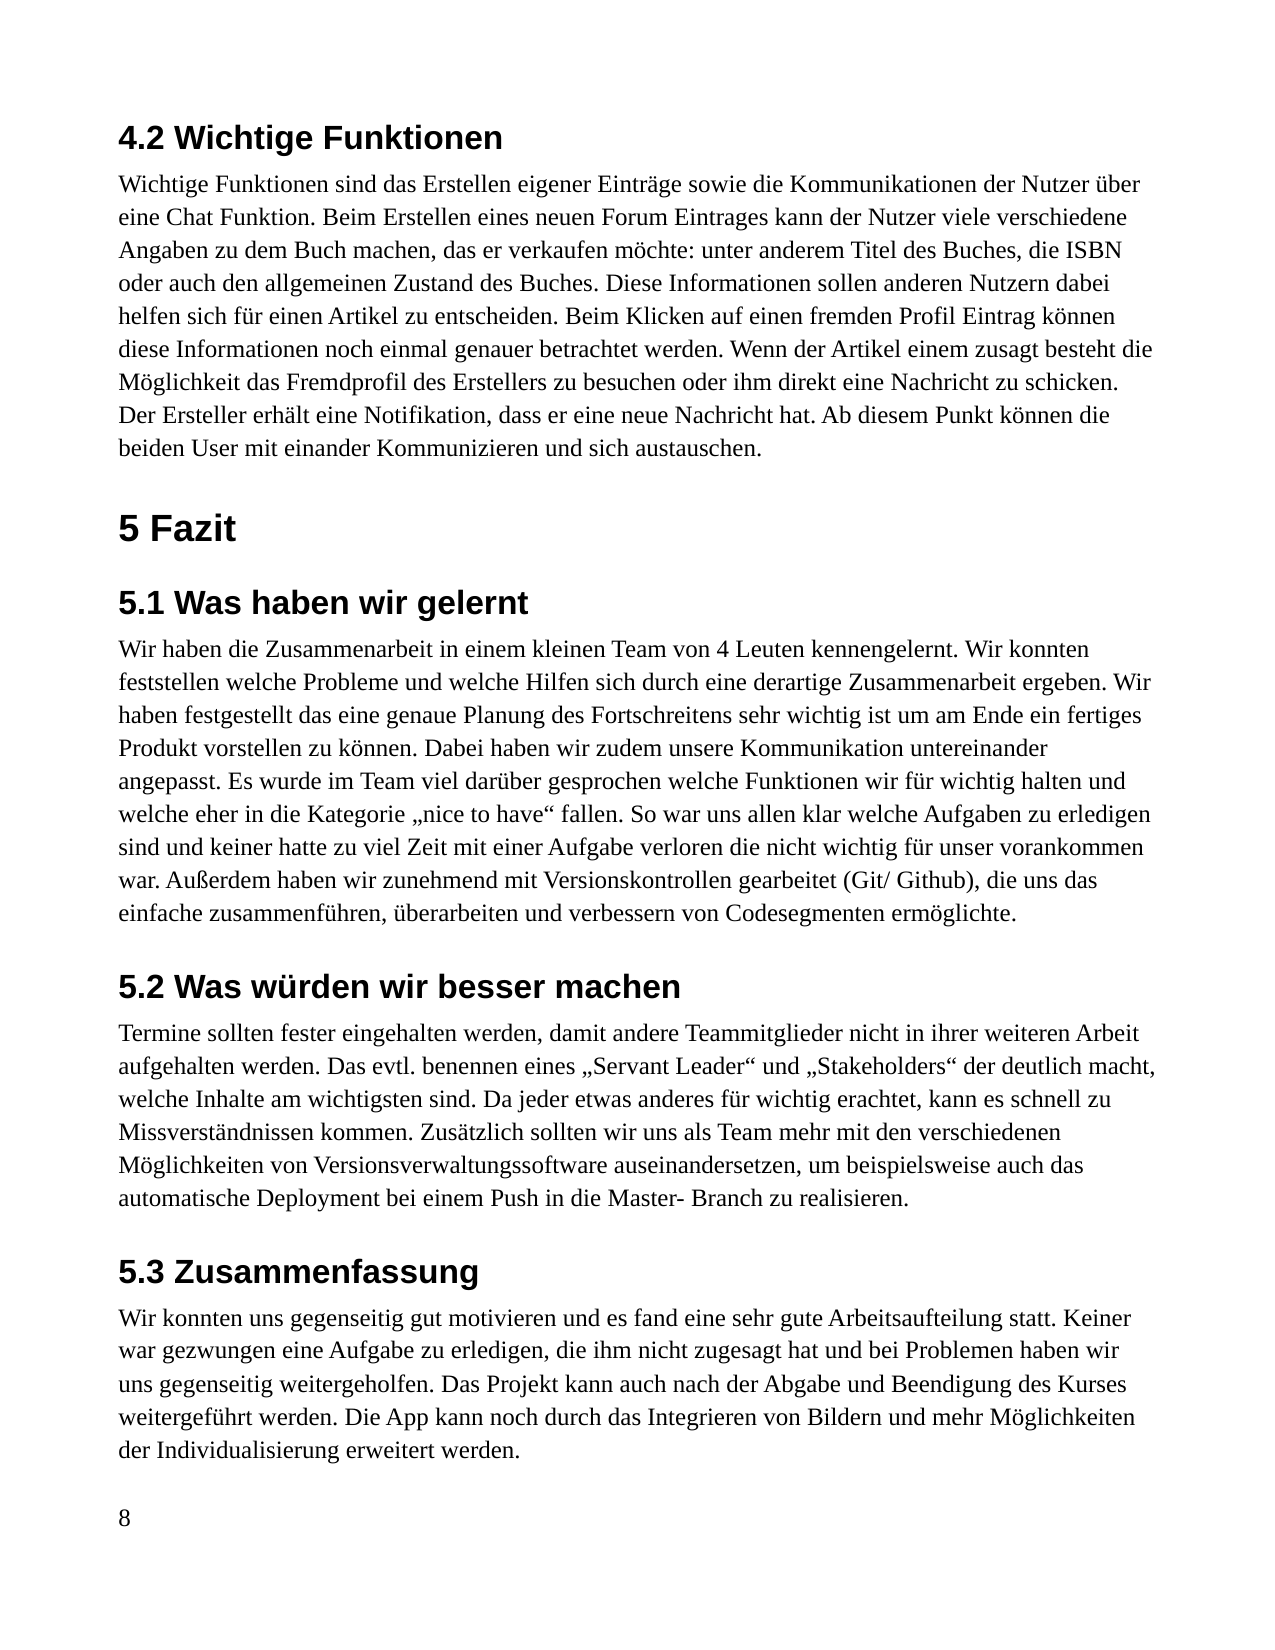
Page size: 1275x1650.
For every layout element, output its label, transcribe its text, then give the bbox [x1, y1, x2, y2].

subtitle 5 Fazit [118, 506, 1157, 550]
subtitle 5.3 Zusammenfassung [118, 1251, 1157, 1290]
subtitle 5.2 Was würden wir besser machen [118, 967, 1157, 1005]
subtitle 5.1 Was haben wir gelernt [118, 583, 1157, 622]
text Wir konnten uns gegenseitig gut motivieren und es fand eine sehr gute Arbeitsaufteilung statt. Keiner war gezwungen eine Aufgabe zu erledigen, die ihm nicht zugesagt hat und bei Problemen haben wir uns gegenseitig weitergeholfen. Das Projekt kann auch nach der Abgabe und Beendigung des Kurses weitergeführt werden. Die App kann noch durch das Integrieren von Bildern und mehr Möglichkeiten der Individualisierung erweitert werden. [118, 1303, 1157, 1463]
text Termine sollten fester eingehalten werden, damit andere Teammitglieder nicht in ihrer weiteren Arbeit aufgehalten werden. Das evtl. benennen eines „Servant Leader“ und „Stakeholders“ der deutlich macht, welche Inhalte am wichtigsten sind. Da jeder etwas anderes für wichtig erachtet, kann es schnell zu Missverständnissen kommen. Zusätzlich sollten wir uns als Team mehr mit den verschiedenen Möglichkeiten von Versionsverwaltungssoftware auseinandersetzen, um beispielsweise auch das automatische Deployment bei einem Push in die Master- Branch zu realisieren. [118, 1018, 1157, 1212]
text Wichtige Funktionen sind das Erstellen eigener Einträge sowie die Kommunikationen der Nutzer über eine Chat Funktion. Beim Erstellen eines neuen Forum Eintrages kann der Nutzer viele verschiedene Angaben zu dem Buch machen, das er verkaufen möchte: unter anderem Titel des Buches, die ISBN oder auch den allgemeinen Zustand des Buches. Diese Informationen sollen anderen Nutzern dabei helfen sich für einen Artikel zu entscheiden. Beim Klicken auf einen fremden Profil Eintrag können diese Informationen noch einmal genauer betrachtet werden. Wenn der Artikel einem zusagt besteht die Möglichkeit das Fremdprofil des Erstellers zu besuchen oder ihm direkt eine Nachricht zu schicken. Der Ersteller erhält eine Notifikation, dass er eine neue Nachricht hat. Ab diesem Punkt können die beiden User mit einander Kommunizieren und sich austauschen. [118, 169, 1157, 462]
text Wir haben die Zusammenarbeit in einem kleinen Team von 4 Leuten kennengelernt. Wir konnten feststellen welche Probleme und welche Hilfen sich durch eine derartige Zusammenarbeit ergeben. Wir haben festgestellt das eine genaue Planung des Fortschreitens sehr wichtig ist um am Ende ein fertiges Produkt vorstellen zu können. Dabei haben wir zudem unsere Kommunikation untereinander angepasst. Es wurde im Team viel darüber gesprochen welche Funktionen wir für wichtig halten und welche eher in die Kategorie „nice to have“ fallen. So war uns allen klar welche Aufgaben zu erledigen sind und keiner hatte zu viel Zeit mit einer Aufgabe verloren die nicht wichtig für unser vorankommen war. Außerdem haben wir zunehmend mit Versionskontrollen gearbeitet (Git/ Github), die uns das einfache zusammenführen, überarbeiten und verbessern von Codesegmenten ermöglichte. [118, 634, 1157, 927]
subtitle 4.2 Wichtige Funktionen [118, 118, 1157, 157]
